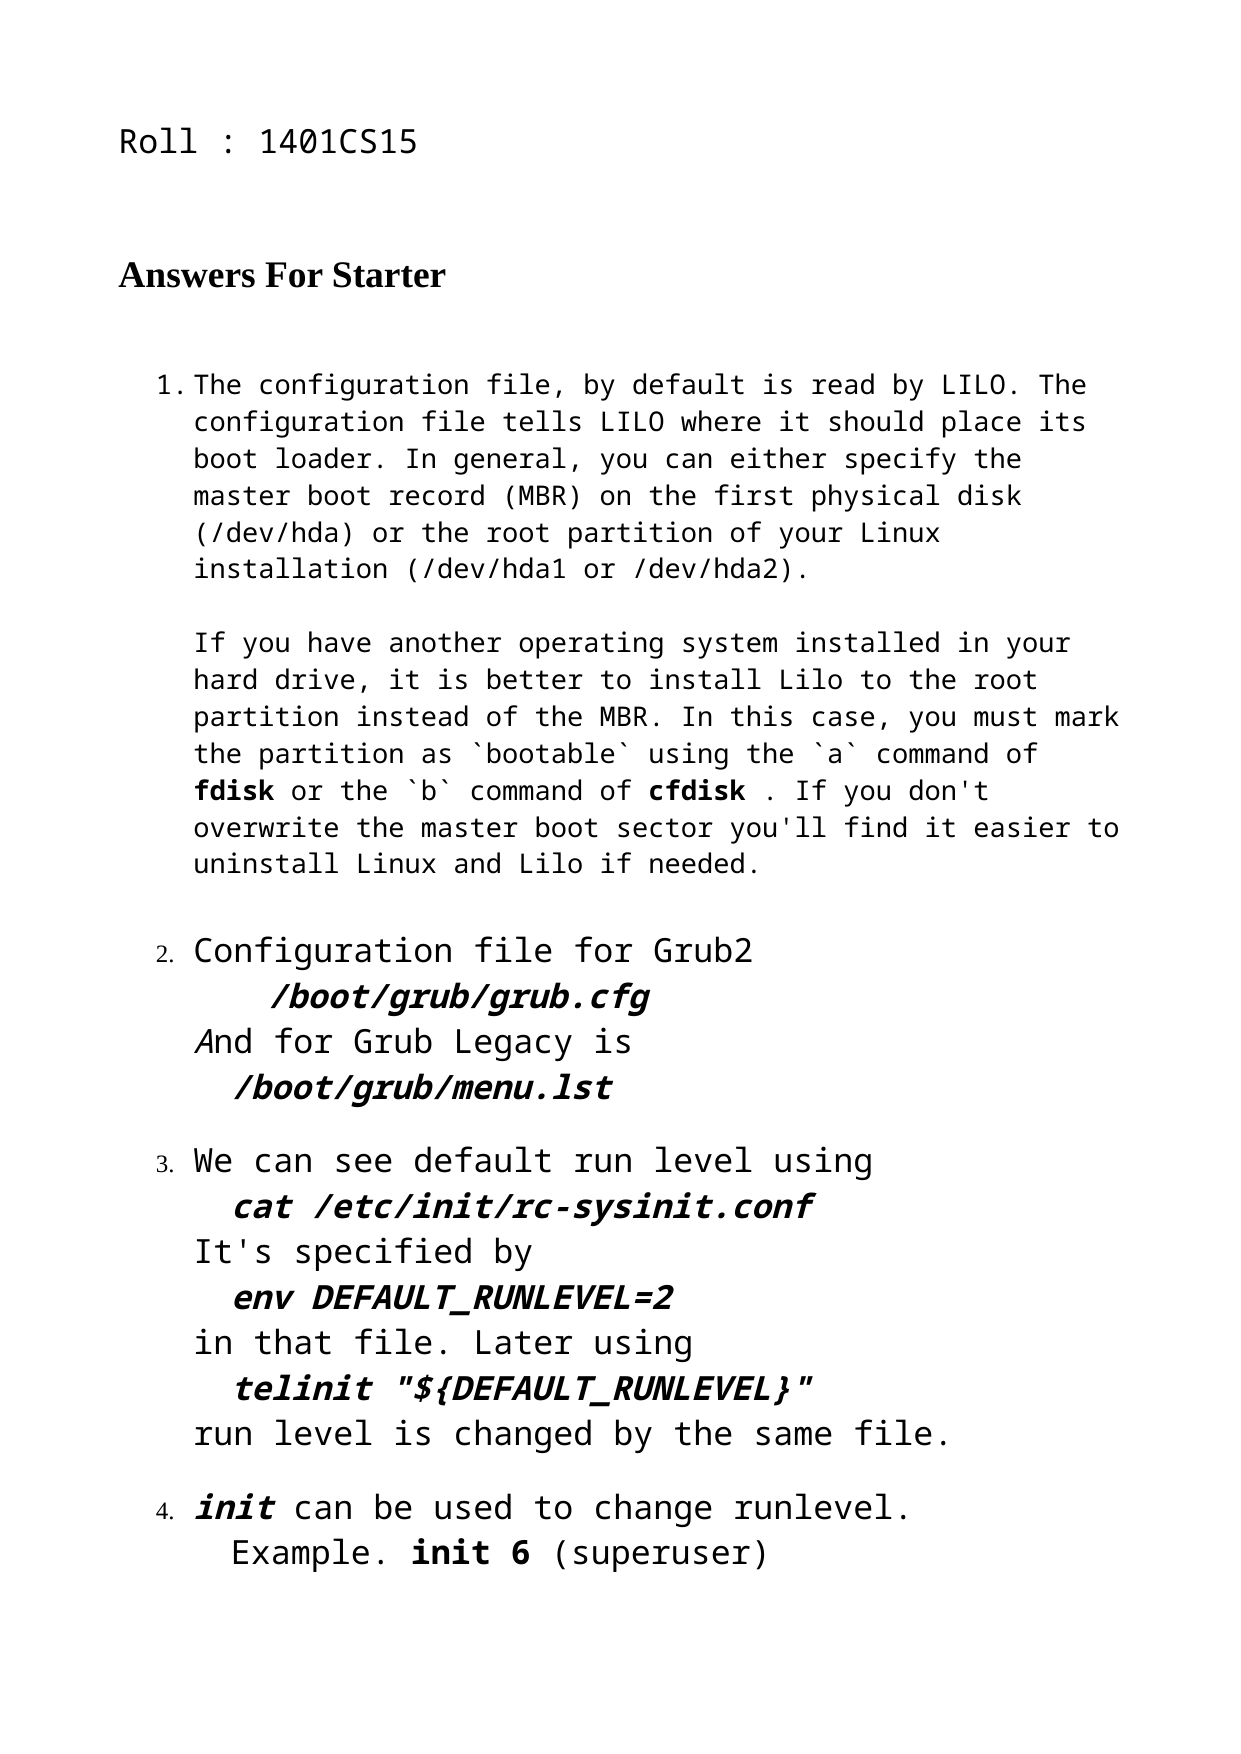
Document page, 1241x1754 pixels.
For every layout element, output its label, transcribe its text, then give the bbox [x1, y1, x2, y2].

list Example. init 6 (superuser) [193, 1529, 1122, 1574]
list It's specified by [156, 1228, 1122, 1273]
list telinit "${DEFAULT_RUNLEVEL}" [193, 1364, 1122, 1410]
list /boot/grub/menu.lst [193, 1063, 1122, 1109]
list in that file. Later using [156, 1319, 1122, 1364]
list env DEFAULT_RUNLEVEL=2 [193, 1273, 1122, 1319]
text Roll : 1401CS15 [118, 118, 1122, 163]
list init can be used to change runlevel. [156, 1483, 1122, 1529]
list And for Grub Legacy is [156, 1018, 1122, 1063]
list If you have another operating system installed in your hard drive, it is better to install Lilo to the root partition instead of the MBR. In this case, you must mark the partition as `bootable` using the `a` command of fdisk or the `b` command of cfdisk . If you don't overwrite the master boot sector you'll find it easier to uninstall Linux and Lilo if needed. [156, 624, 1122, 882]
list cat /etc/init/rc-sysinit.conf [193, 1183, 1122, 1228]
list run level is changed by the same file. [156, 1410, 1122, 1455]
text Answers For Starter [118, 252, 1122, 295]
list The configuration file, by default is read by LILO. The configuration file tells LILO where it should place its boot loader. In general, you can either specify the master boot record (MBR) on the first physical disk (/dev/hda) or the root partition of your Linux installation (/dev/hda1 or /dev/hda2). [156, 366, 1122, 587]
list Configuration file for Grub2 /boot/grub/grub.cfg [156, 927, 1122, 1018]
list We can see default run level using [156, 1137, 1122, 1183]
